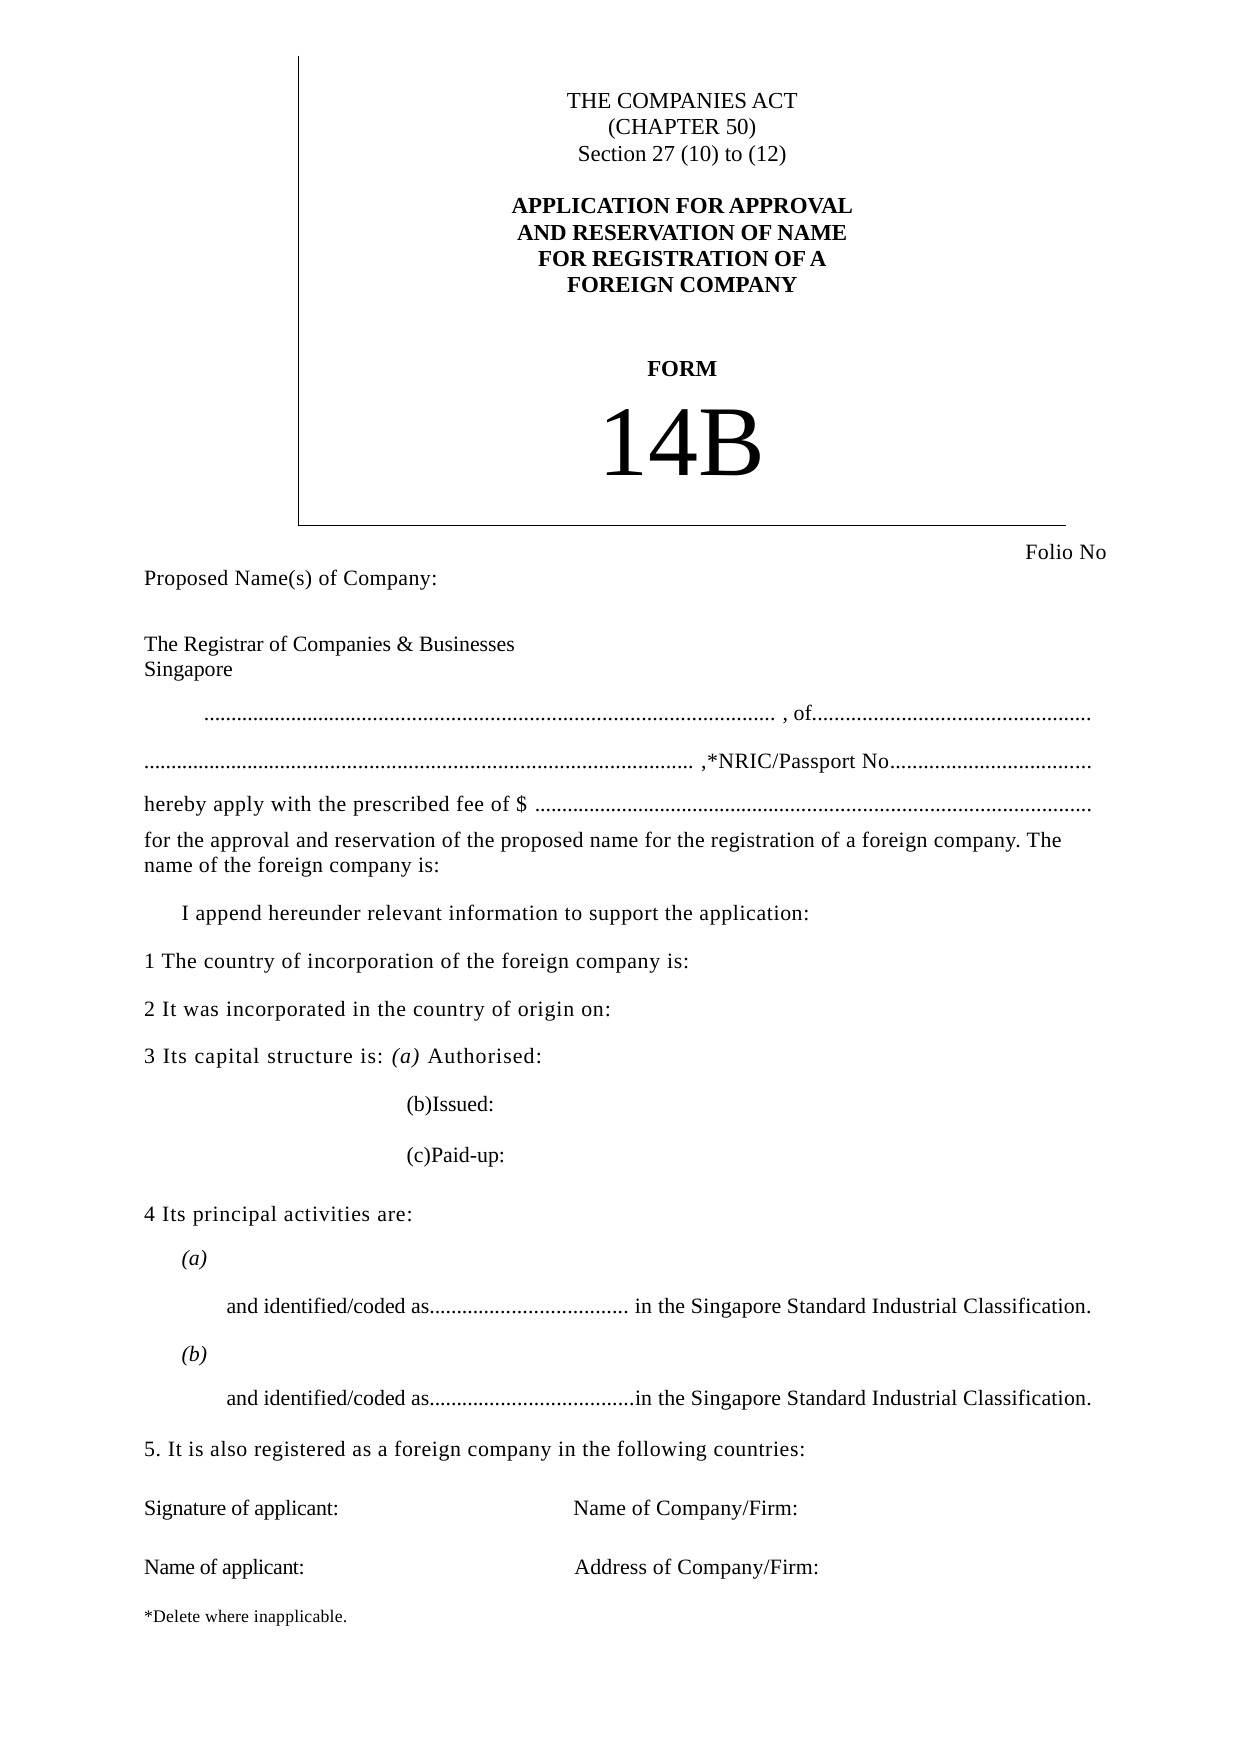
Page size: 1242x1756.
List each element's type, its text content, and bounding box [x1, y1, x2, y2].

text , of [204, 700, 1106, 725]
text Proposed Name(s) of Company: [144, 564, 1106, 590]
text for the approval and reservation of the proposed name for the registration of a foreign company. The name of the foreign company is: [144, 827, 1099, 878]
text Signature of applicant: Name of Company/Firm: [144, 1495, 1106, 1520]
text 4 Its principal activities are: [144, 1201, 1106, 1227]
text and identified/coded as in the Singapore Standard Industrial Classification. [226, 1293, 1106, 1318]
text ,*NRIC/Passport No [144, 748, 1106, 773]
table_header THE COMPANIES ACT (CHAPTER 50) Section 27 (10) to (12) APPLICATION FOR APPROVAL AND RESERVATION OF NAME FOR REGISTRATION OF A FOREIGN COMPANY [299, 56, 1066, 298]
list Paid-up: [406, 1142, 1106, 1168]
text and identified/coded as in the Singapore Standard Industrial Classification. [226, 1385, 1106, 1410]
text 1 The country of incorporation of the foreign company is: [144, 948, 1106, 973]
text Name of applicant: Address of Company/Firm: [144, 1554, 1106, 1579]
list Issued: [406, 1091, 1106, 1116]
text hereby apply with the prescribed fee of $ [144, 791, 1106, 816]
table_cell FORM 14B [299, 298, 1066, 525]
text The Registrar of Companies & Businesses Singapore [144, 631, 544, 681]
text Folio No [144, 539, 1106, 564]
text 2 It was incorporated in the country of origin on: [144, 996, 1106, 1021]
text 3 Its capital structure is: (a) Authorised: [144, 1043, 1106, 1068]
text I append hereunder relevant information to support the application: [181, 900, 1106, 925]
text 5. It is also registered as a foreign company in the following countries: [144, 1436, 1106, 1461]
text *Delete where inapplicable. [144, 1606, 1106, 1626]
